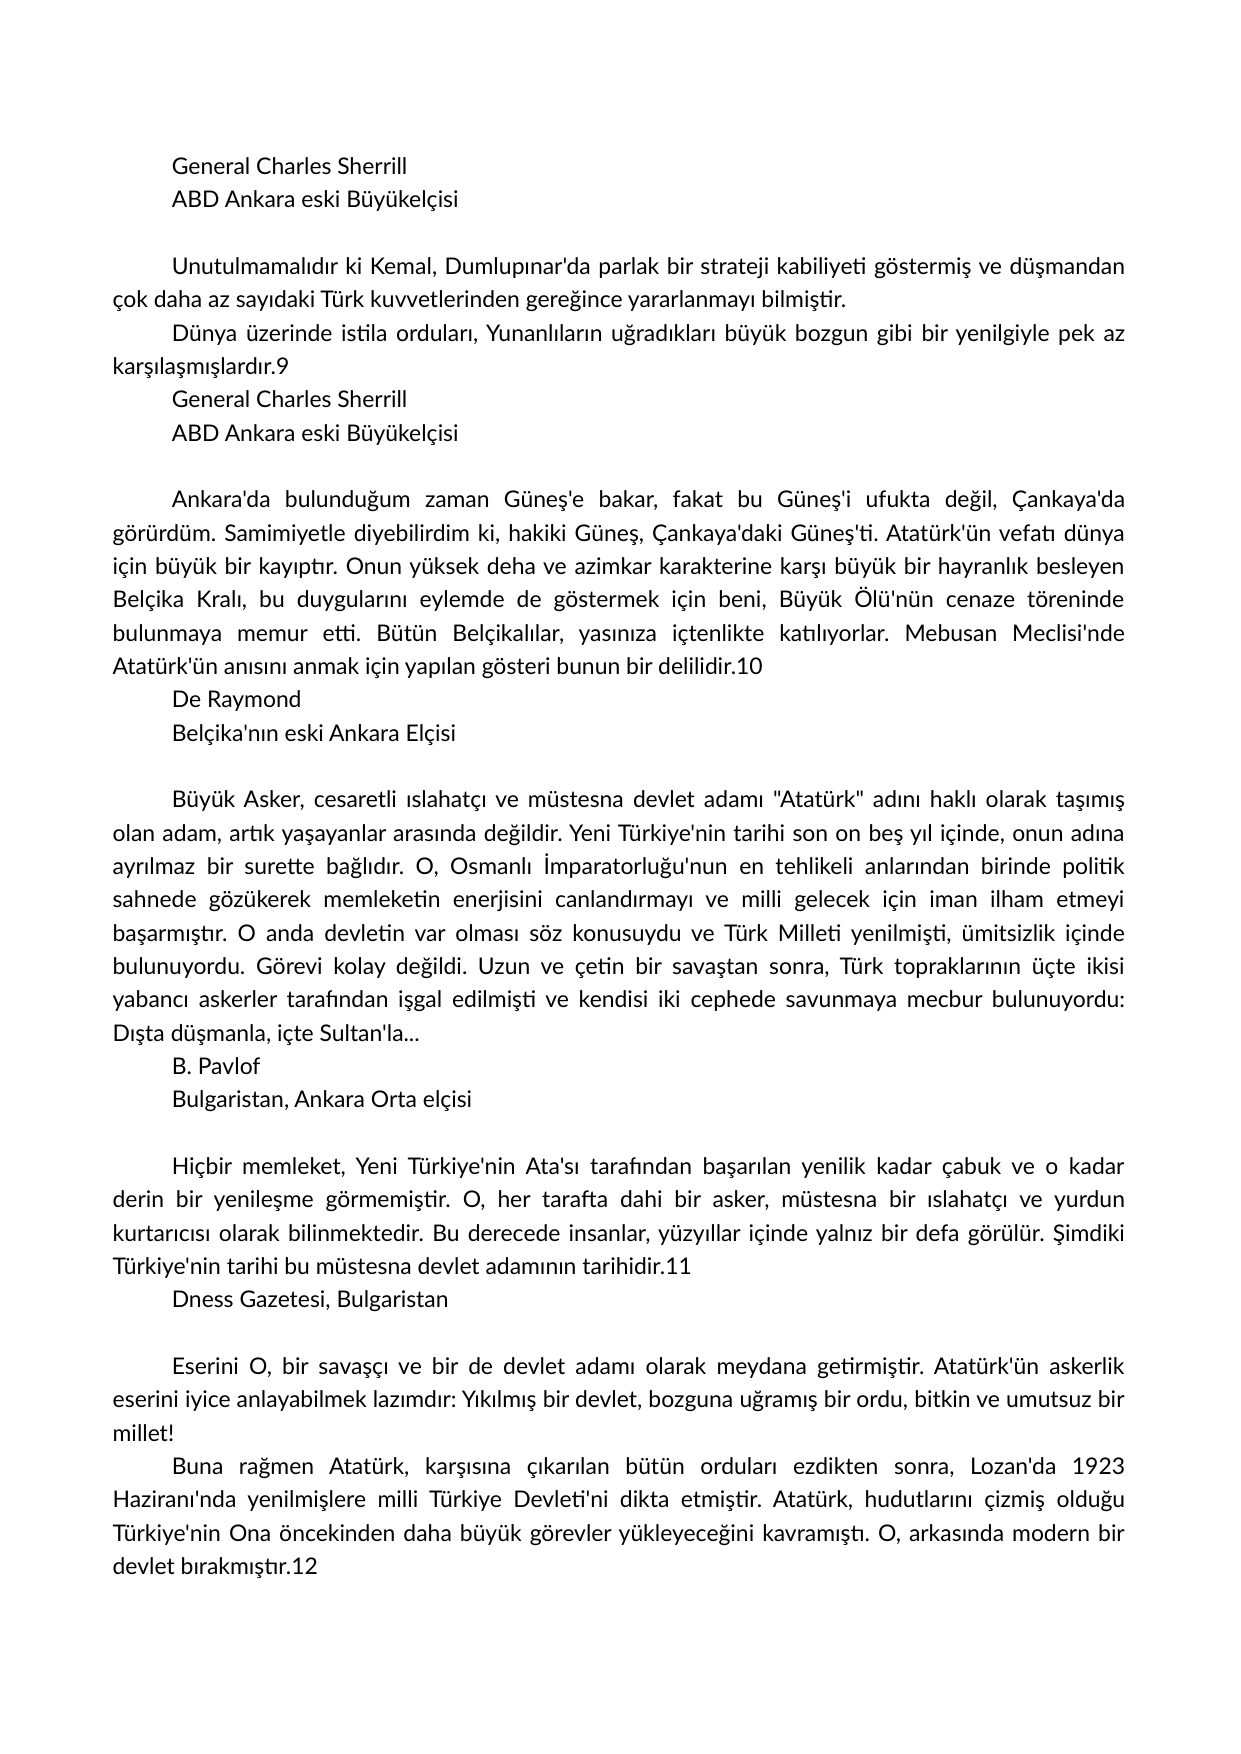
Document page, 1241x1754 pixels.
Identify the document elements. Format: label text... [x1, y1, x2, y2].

text ABD Ankara eski Büyükelçisi [112, 181, 1126, 214]
text Unutulmamalıdır ki Kemal, Dumlupınar'da parlak bir strateji kabiliyeti göstermiş ve düşmandan çok daha az sayıdaki Türk kuvvetlerinden gereğince yararlanmayı bilmiştir. [112, 248, 1126, 314]
text General Charles Sherrill [112, 148, 1126, 181]
text ABD Ankara eski Büyükelçisi [112, 414, 1126, 448]
text Dünya üzerinde istila orduları, Yunanlıların uğradıkları büyük bozgun gibi bir yenilgiyle pek az karşılaşmışlardır.9 [112, 314, 1126, 381]
text Ankara'da bulunduğum zaman Güneş'e bakar, fakat bu Güneş'i ufukta değil, Çankaya'da görürdüm. Samimiyetle diyebilirdim ki, hakiki Güneş, Çankaya'daki Güneş'ti. Atatürk'ün vefatı dünya için büyük bir kayıptır. Onun yüksek deha ve azimkar karakterine karşı büyük bir hayranlık besleyen Belçika Kralı, bu duygularını eylemde de göstermek için beni, Büyük Ölü'nün cenaze töreninde bulunmaya memur etti. Bütün Belçikalılar, yasınıza içtenlikte katılıyorlar. Mebusan Meclisi'nde Atatürk'ün anısını anmak için yapılan gösteri bunun bir delilidir.10 [112, 481, 1126, 681]
text De Raymond [112, 681, 1126, 714]
text Buna rağmen Atatürk, karşısına çıkarılan bütün orduları ezdikten sonra, Lozan'da 1923 Haziranı'nda yenilmişlere milli Türkiye Devleti'ni dikta etmiştir. Atatürk, hudutlarını çizmiş olduğu Türkiye'nin Ona öncekinden daha büyük görevler yükleyeceğini kavramıştı. O, arkasında modern bir devlet bırakmıştır.12 [112, 1448, 1126, 1581]
text Büyük Asker, cesaretli ıslahatçı ve müstesna devlet adamı "Atatürk" adını haklı olarak taşımış olan adam, artık yaşayanlar arasında değildir. Yeni Türkiye'nin tarihi son on beş yıl içinde, onun adına ayrılmaz bir surette bağlıdır. O, Osmanlı İmparatorluğu'nun en tehlikeli anlarından birinde politik sahnede gözükerek memleketin enerjisini canlandırmayı ve milli gelecek için iman ilham etmeyi başarmıştır. O anda devletin var olması söz konusuydu ve Türk Milleti yenilmişti, ümitsizlik içinde bulunuyordu. Görevi kolay değildi. Uzun ve çetin bir savaştan sonra, Türk topraklarının üçte ikisi yabancı askerler tarafından işgal edilmişti ve kendisi iki cephede savunmaya mecbur bulunuyordu: Dışta düşmanla, içte Sultan'la... [112, 781, 1126, 1048]
text General Charles Sherrill [112, 381, 1126, 414]
text Hiçbir memleket, Yeni Türkiye'nin Ata'sı tarafından başarılan yenilik kadar çabuk ve o kadar derin bir yenileşme görmemiştir. O, her tarafta dahi bir asker, müstesna bir ıslahatçı ve yurdun kurtarıcısı olarak bilinmektedir. Bu derecede insanlar, yüzyıllar içinde yalnız bir defa görülür. Şimdiki Türkiye'nin tarihi bu müstesna devlet adamının tarihidir.11 [112, 1148, 1126, 1281]
text Eserini O, bir savaşçı ve bir de devlet adamı olarak meydana getirmiştir. Atatürk'ün askerlik eserini iyice anlayabilmek lazımdır: Yıkılmış bir devlet, bozguna uğramış bir ordu, bitkin ve umutsuz bir millet! [112, 1348, 1126, 1448]
text B. Pavlof [112, 1048, 1126, 1081]
text Belçika'nın eski Ankara Elçisi [112, 714, 1126, 748]
text Dness Gazetesi, Bulgaristan [112, 1281, 1126, 1314]
text Bulgaristan, Ankara Orta elçisi [112, 1081, 1126, 1114]
